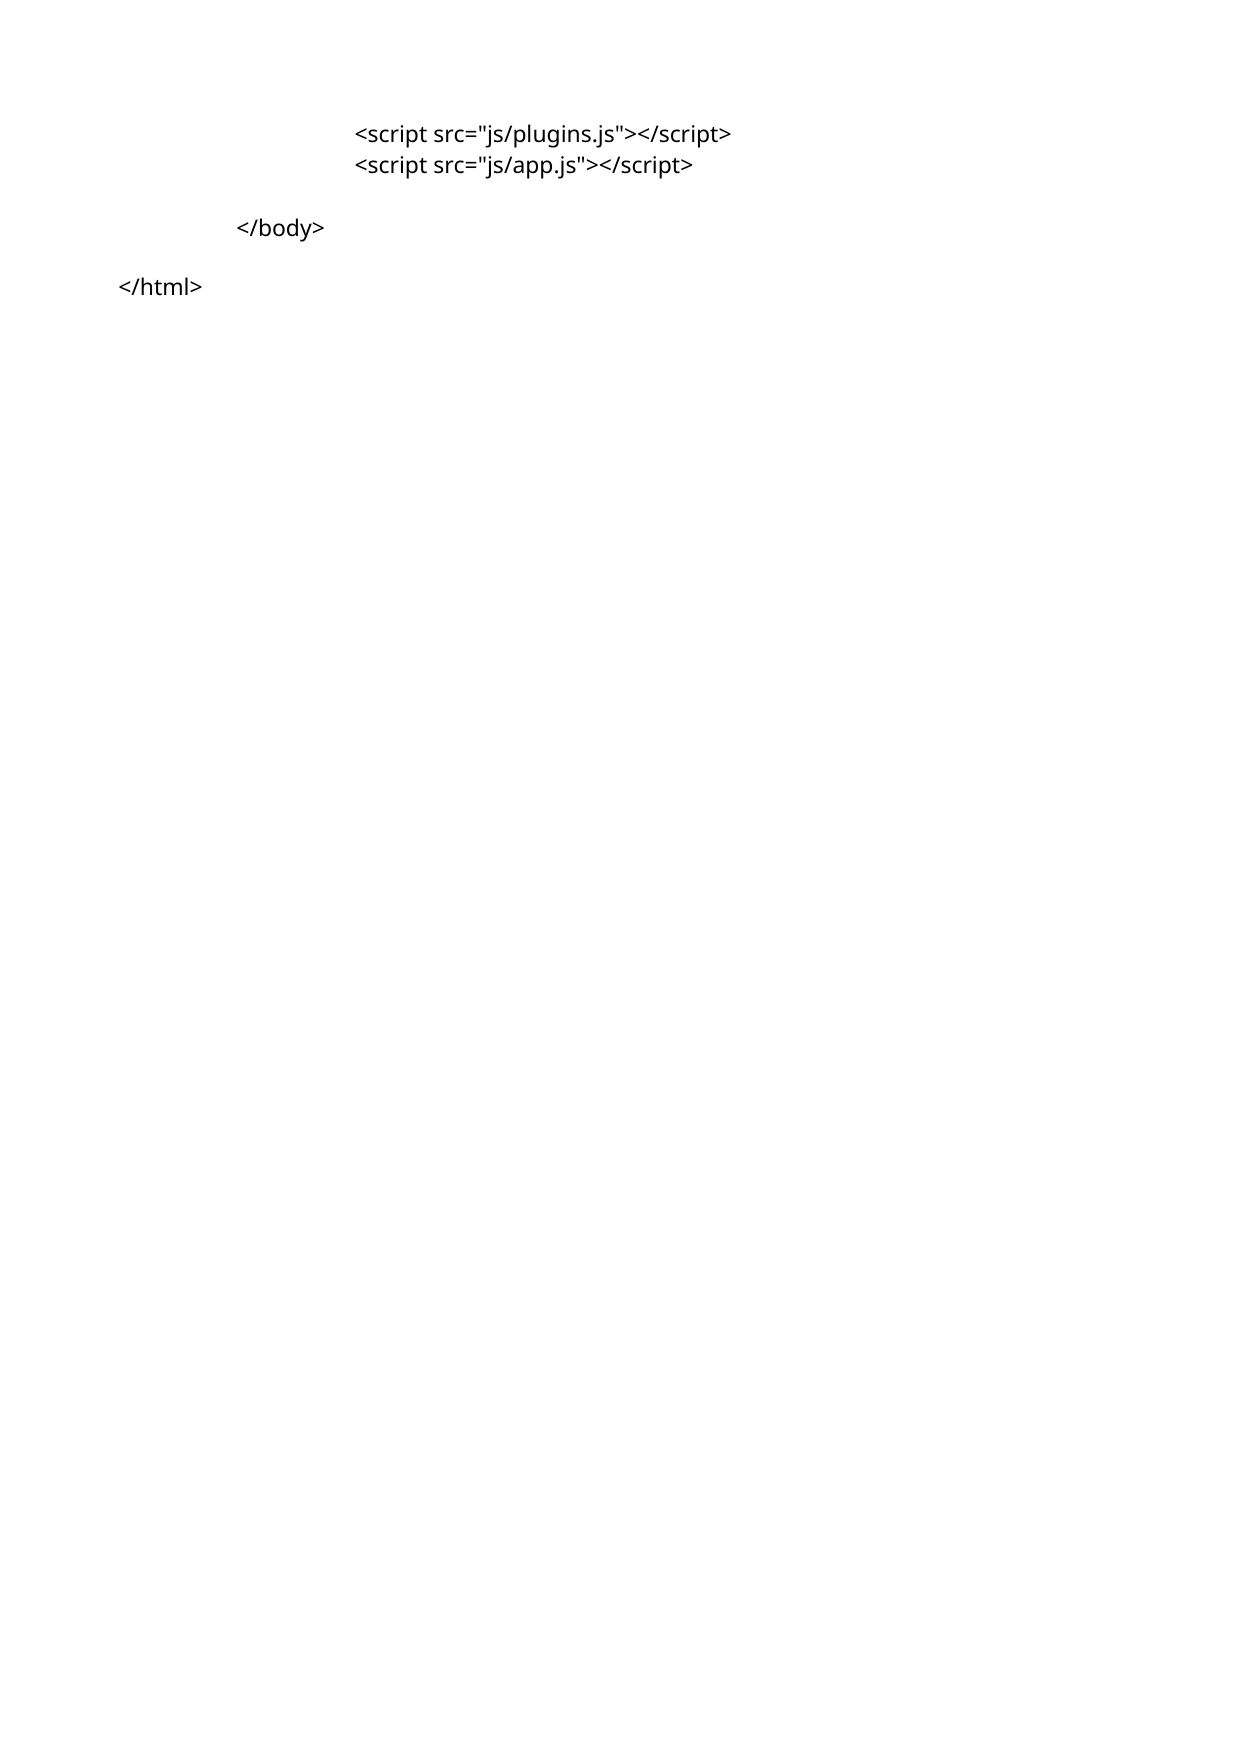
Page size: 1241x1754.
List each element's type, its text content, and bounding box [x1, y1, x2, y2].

text </html> [118, 271, 1122, 302]
text </body> [118, 212, 1122, 243]
text <script src="js/plugins.js"></script> [118, 118, 1122, 149]
text <script src="js/app.js"></script> [118, 149, 1122, 181]
